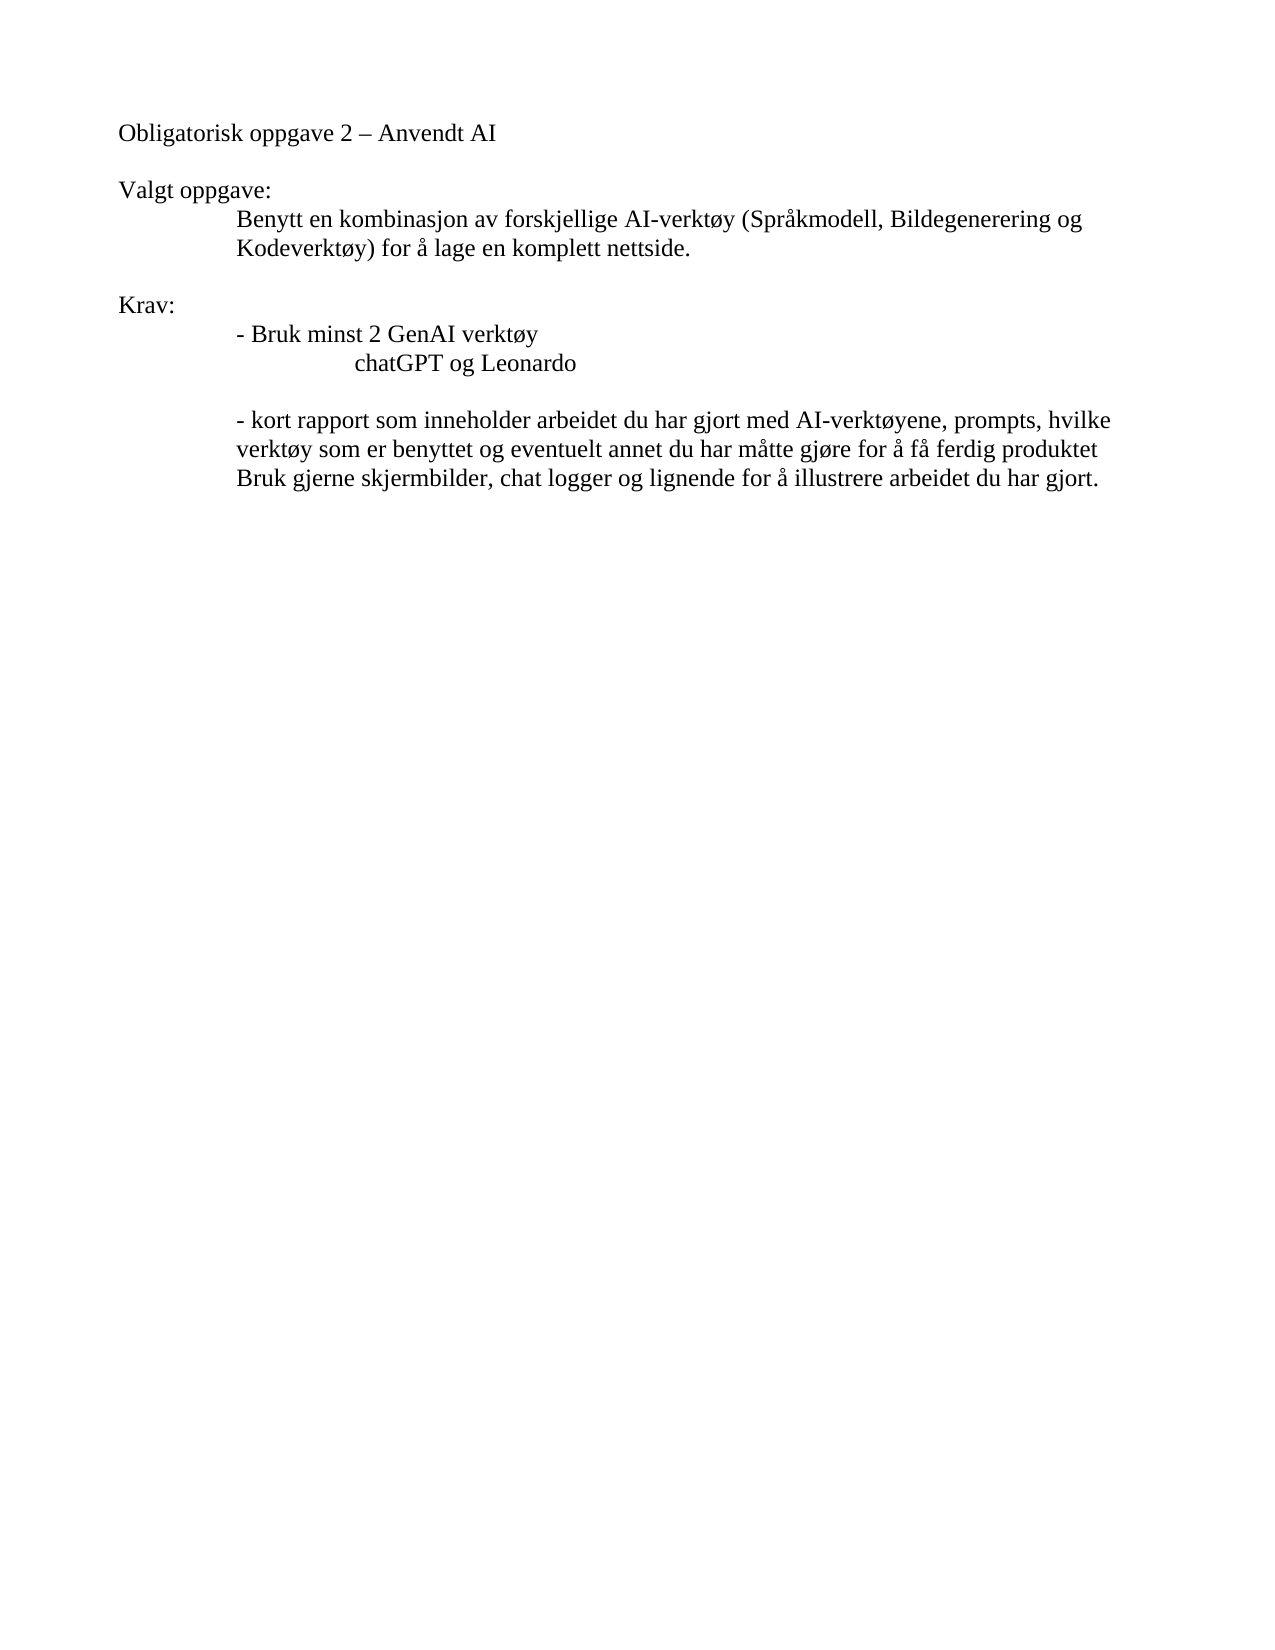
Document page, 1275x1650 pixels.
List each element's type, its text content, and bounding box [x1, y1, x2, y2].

text - kort rapport som inneholder arbeidet du har gjort med AI-verktøyene, prompts, hvilke verktøy som er benyttet og eventuelt annet du har måtte gjøre for å få ferdig produktet [118, 406, 1157, 463]
text Krav: [118, 291, 1157, 319]
text chatGPT og Leonardo [118, 348, 1157, 377]
text Benytt en kombinasjon av forskjellige AI-verktøy (Språkmodell, Bildegenerering og Kodeverktøy) for å lage en komplett nettside. [118, 204, 1157, 262]
text Valgt oppgave: [118, 176, 1157, 204]
text - Bruk minst 2 GenAI verktøy [118, 319, 1157, 348]
text Obligatorisk oppgave 2 – Anvendt AI [118, 118, 1157, 147]
text Bruk gjerne skjermbilder, chat logger og lignende for å illustrere arbeidet du har gjort. [118, 463, 1157, 492]
